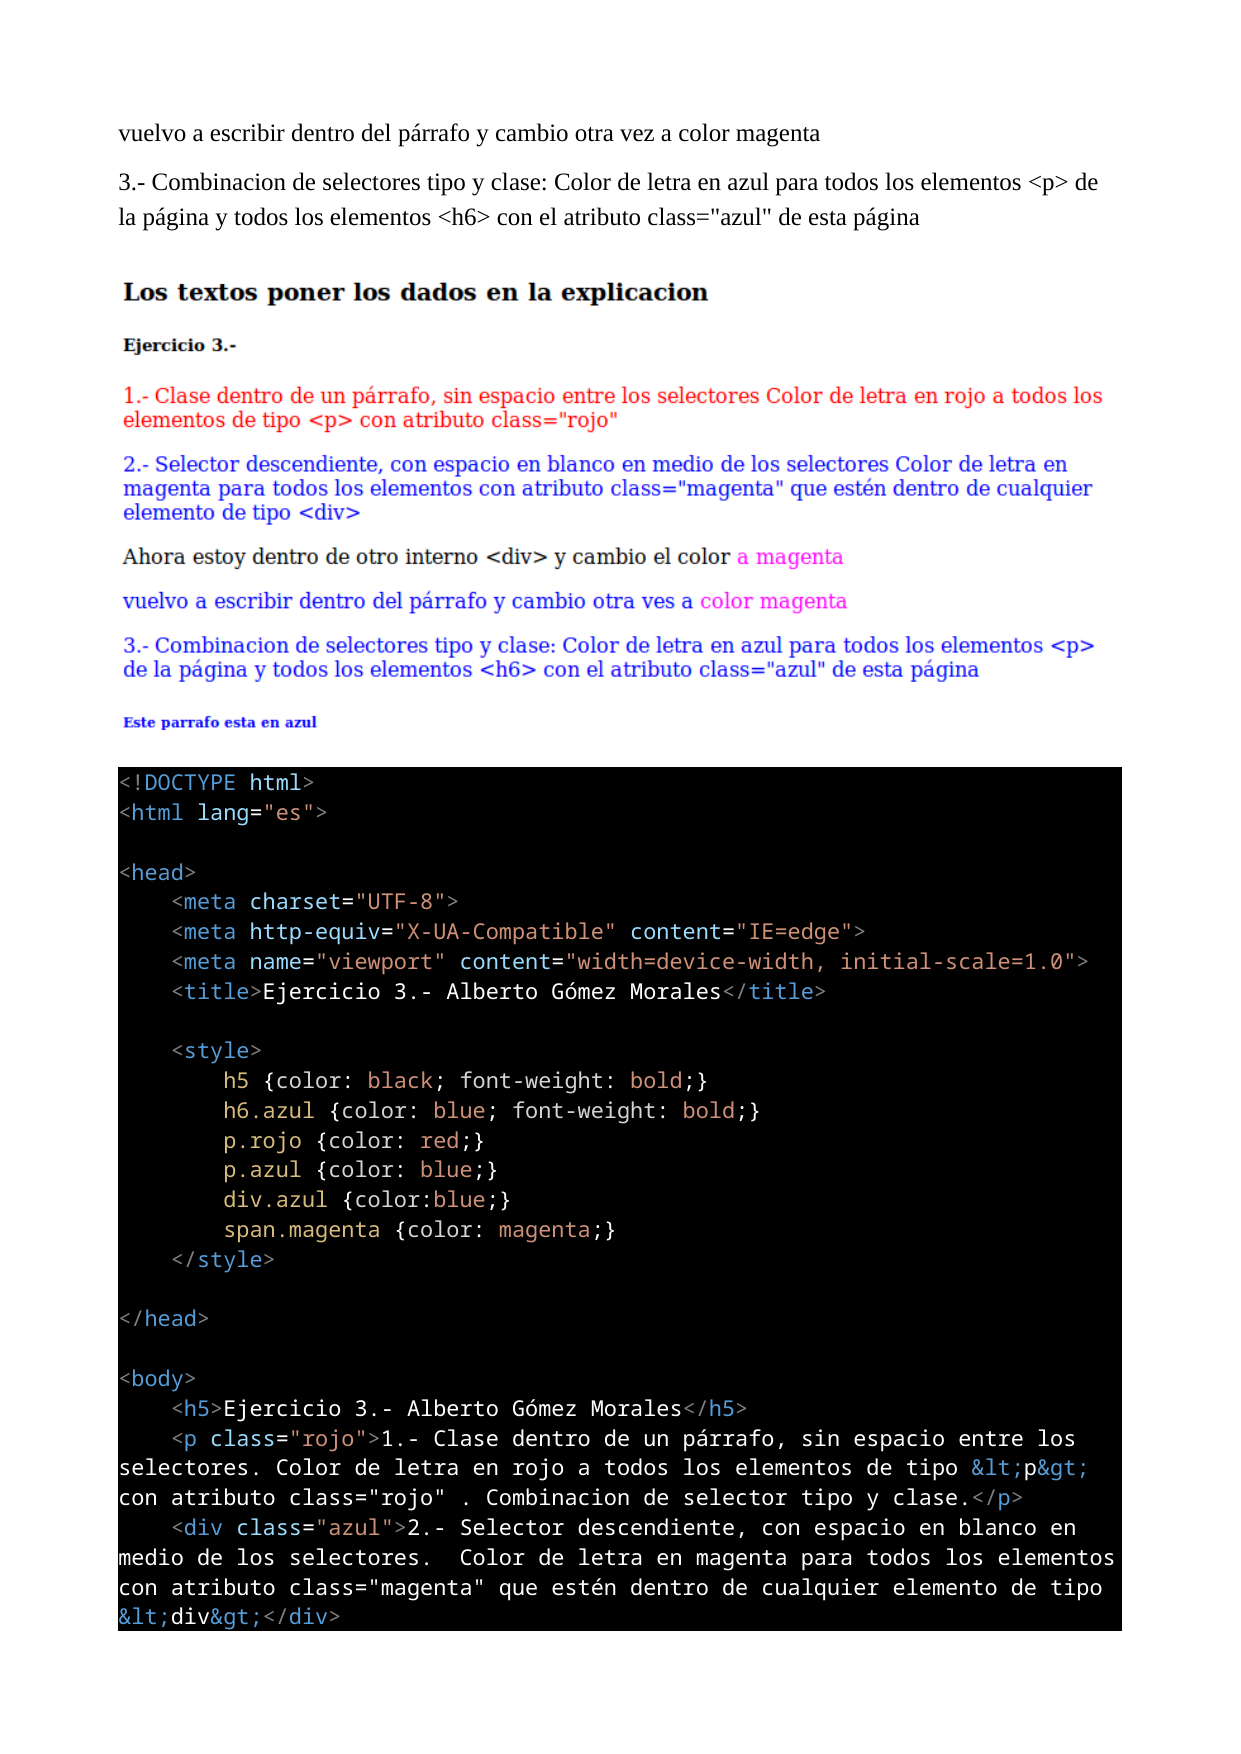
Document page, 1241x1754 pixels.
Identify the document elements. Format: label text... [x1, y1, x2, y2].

text </head> [118, 1303, 1122, 1333]
text </style> [118, 1244, 1122, 1273]
text <title>Ejercicio 3.- Alberto Gómez Morales</title> [118, 976, 1122, 1005]
text <!DOCTYPE html> [118, 767, 1122, 797]
text <meta charset="UTF-8"> [118, 886, 1122, 916]
text <div class="azul">2.- Selector descendiente, con espacio en blanco en medio de los selectores. Color de letra en magenta para todos los elementos con atributo class="magenta" que estén dentro de cualquier elemento de tipo &lt;div&gt;</div> [118, 1512, 1122, 1631]
text vuelvo a escribir dentro del párrafo y cambio otra vez a color magenta [118, 118, 1122, 147]
text h6.azul {color: blue; font-weight: bold;} [118, 1095, 1122, 1124]
text <head> [118, 856, 1122, 886]
text span.magenta {color: magenta;} [118, 1214, 1122, 1244]
text <style> [118, 1035, 1122, 1065]
text <html lang="es"> [118, 797, 1122, 827]
text <p class="rojo">1.- Clase dentro de un párrafo, sin espacio entre los selectores. Color de letra en rojo a todos los elementos de tipo &lt;p&gt; con atributo class="rojo" . Combinacion de selector tipo y clase.</p> [118, 1422, 1122, 1512]
text p.azul {color: blue;} [118, 1154, 1122, 1184]
text <meta http-equiv="X-UA-Compatible" content="IE=edge"> [118, 916, 1122, 946]
text p.rojo {color: red;} [118, 1124, 1122, 1154]
text <h5>Ejercicio 3.- Alberto Gómez Morales</h5> [118, 1393, 1122, 1422]
text div.azul {color:blue;} [118, 1184, 1122, 1214]
text 3.- Combinacion de selectores tipo y clase: Color de letra en azul para todos los elementos <p> de la página y todos los elementos <h6> con el atributo class="azul" de esta página [118, 167, 1122, 230]
text <body> [118, 1363, 1122, 1393]
text h5 {color: black; font-weight: bold;} [118, 1065, 1122, 1095]
text <meta name="viewport" content="width=device-width, initial-scale=1.0"> [118, 946, 1122, 976]
